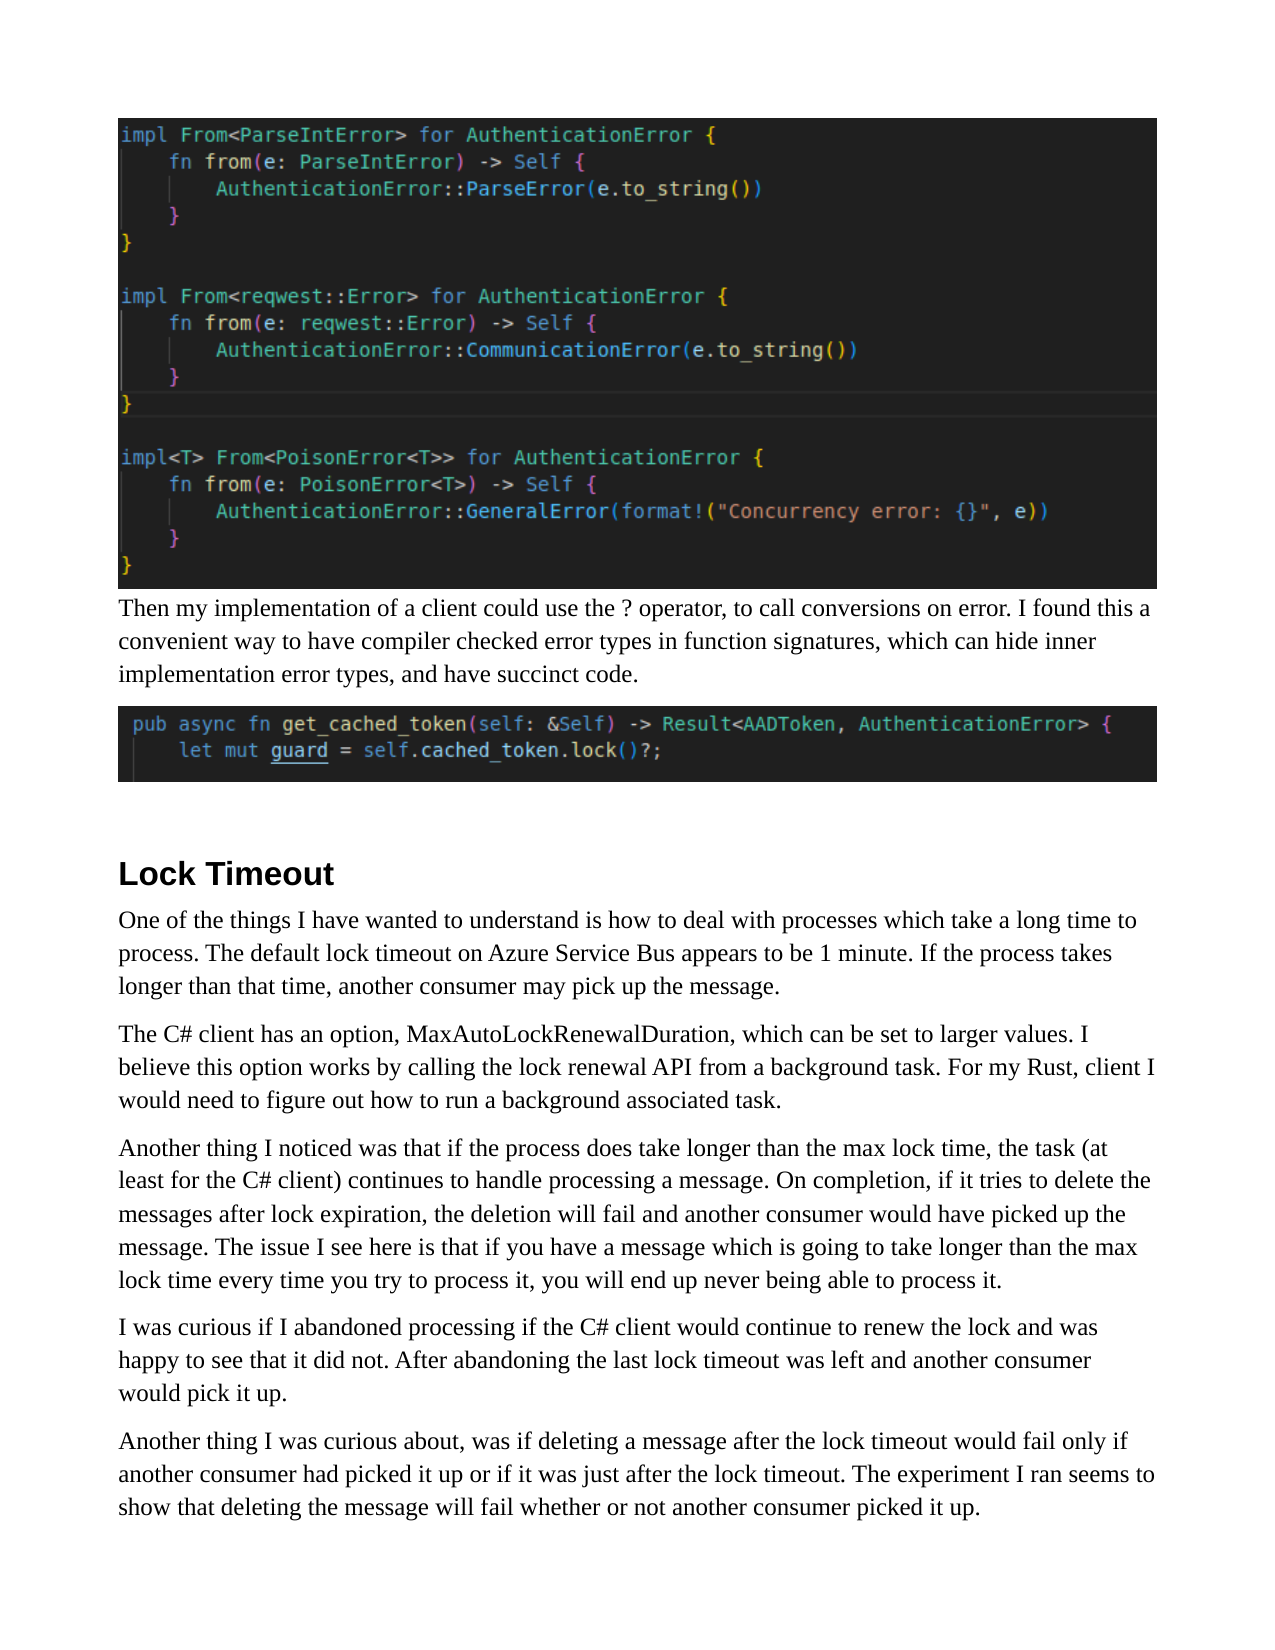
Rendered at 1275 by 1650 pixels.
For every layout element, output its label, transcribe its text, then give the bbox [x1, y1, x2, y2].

text Then my implementation of a client could use the ? operator, to call conversions on error. I found this a convenient way to have compiler checked error types in function signatures, which can hide inner implementation error types, and have succinct code. [118, 589, 1157, 688]
picture [118, 118, 1157, 589]
text Another thing I noticed was that if the process does take longer than the max lock time, the task (at least for the C# client) continues to handle processing a message. On completion, if it tries to delete the messages after lock expiration, the deletion will fail and another consumer would have picked up the message. The issue I see here is that if you have a message which is going to take longer than the max lock time every time you try to process it, you will end up never being able to process it. [118, 1133, 1157, 1293]
subtitle Lock Timeout [118, 854, 1157, 893]
text The C# client has an option, MaxAutoLockRenewalDuration, which can be set to larger values. I believe this option works by calling the lock renewal API from a background task. For my Rust, client I would need to figure out how to run a background associated task. [118, 1019, 1157, 1114]
picture [118, 706, 1157, 782]
text Another thing I was curious about, was if deleting a message after the lock timeout would fail only if another consumer had picked it up or if it was just after the lock timeout. The experiment I ran seems to show that deleting the message will fail whether or not another consumer picked it up. [118, 1426, 1157, 1521]
text One of the things I have wanted to understand is how to deal with processes which take a long time to process. The default lock timeout on Azure Service Bus appears to be 1 minute. If the process takes longer than that time, another consumer may pick up the message. [118, 905, 1157, 1000]
text I was curious if I abandoned processing if the C# client would continue to renew the lock and was happy to see that it did not. After abandoning the last lock timeout was left and another consumer would pick it up. [118, 1312, 1157, 1407]
